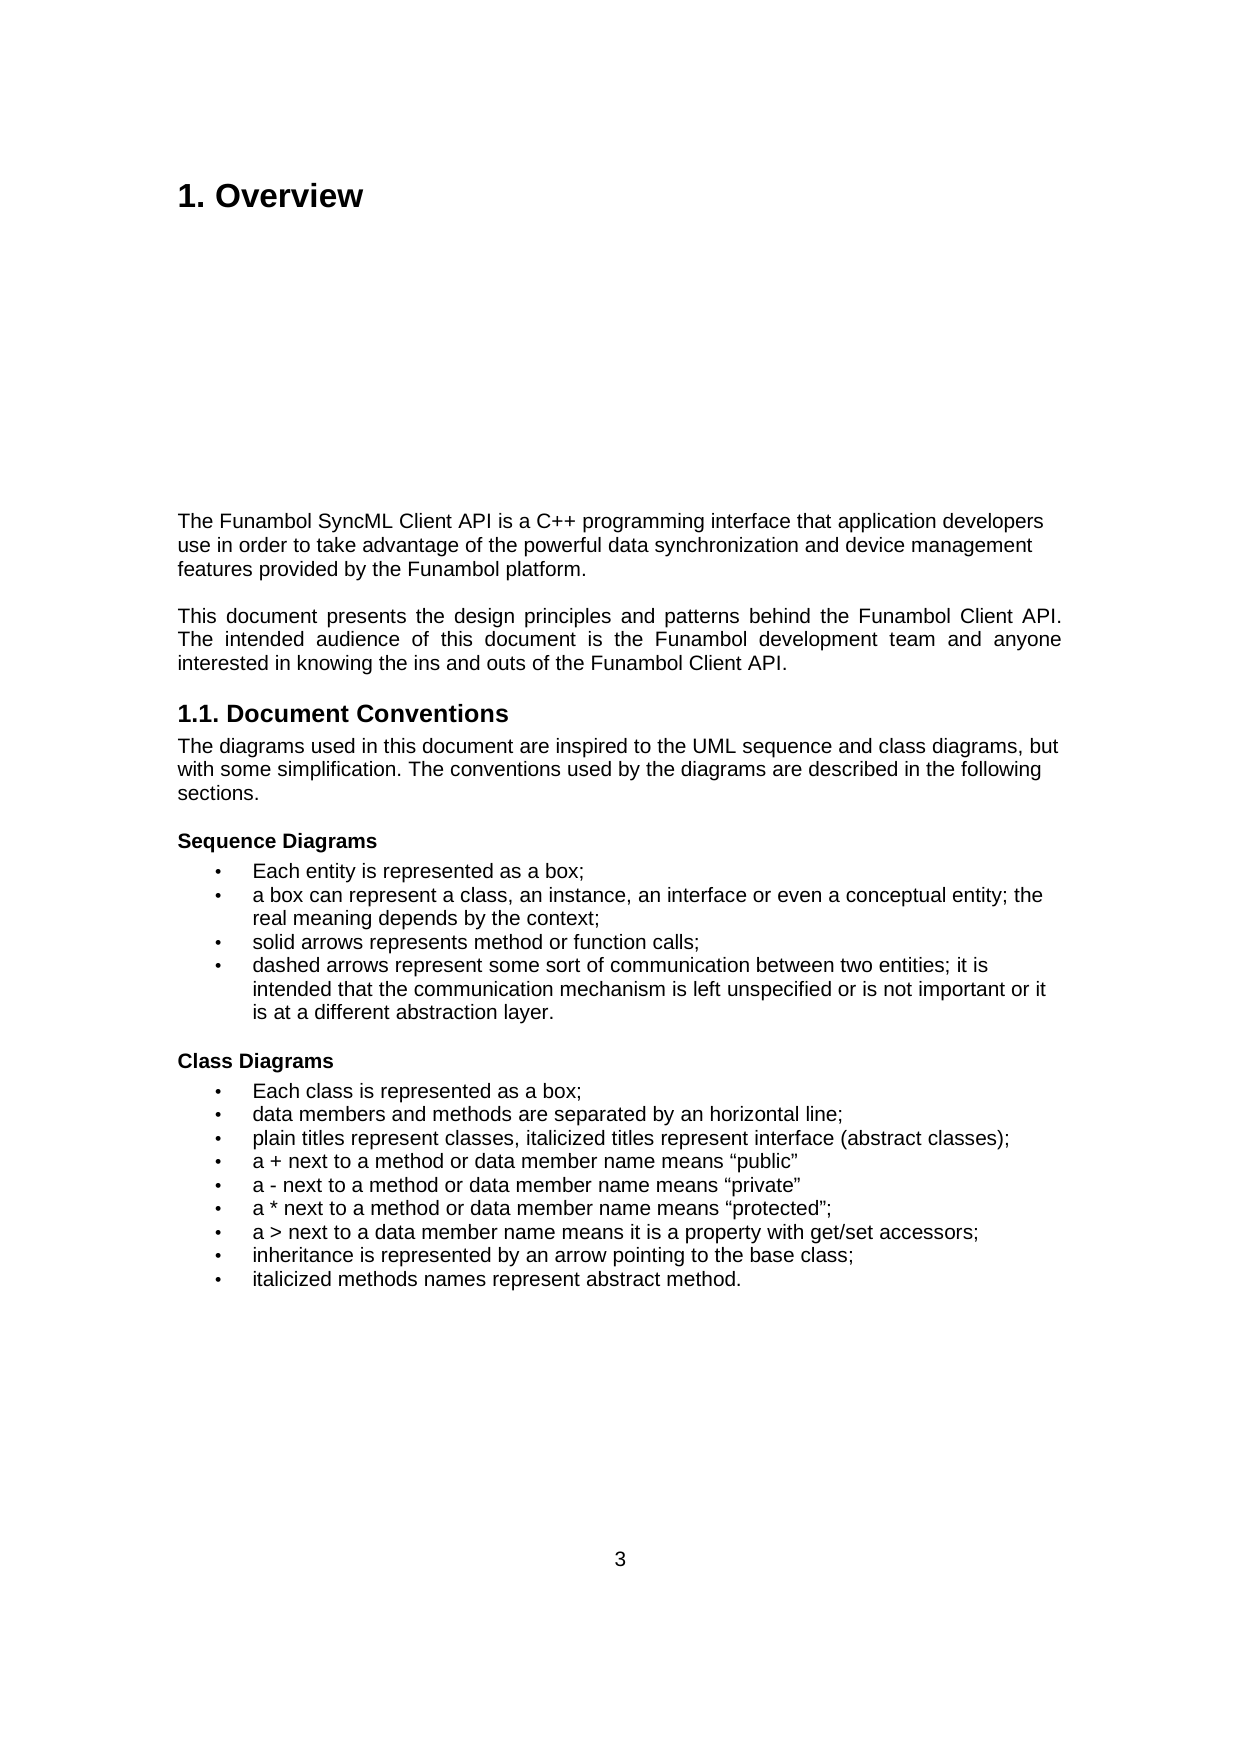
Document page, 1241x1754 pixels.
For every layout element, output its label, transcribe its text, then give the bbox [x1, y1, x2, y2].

text This document presents the design principles and patterns behind the Funambol Client API. The intended audience of this document is the Funambol development team and anyone interested in knowing the ins and outs of the Funambol Client API. [177, 604, 1063, 675]
list italicized methods names represent abstract method. [215, 1267, 1063, 1291]
list Each class is represented as a box; [215, 1079, 1063, 1103]
list a - next to a method or data member name means “private” [215, 1173, 1063, 1197]
list data members and methods are separated by an horizontal line; [215, 1103, 1063, 1126]
text The Funambol SyncML Client API is a C++ programming interface that application developers use in order to take advantage of the powerful data synchronization and device management features provided by the Funambol platform. [177, 510, 1063, 581]
text The diagrams used in this document are inspired to the UML sequence and class diagrams, but with some simplification. The conventions used by the diagrams are described in the following sections. [177, 734, 1063, 805]
subtitle Class Diagrams [177, 1049, 1063, 1073]
list a box can represent a class, an instance, an interface or even a conceptual entity; the real meaning depends by the context; [215, 883, 1063, 930]
subtitle Sequence Diagrams [177, 830, 1063, 853]
list dashed arrows represent some sort of communication between two entities; it is intended that the communication mechanism is left unspecified or is not important or it is at a different abstraction layer. [215, 954, 1063, 1024]
list plain titles represent classes, italicized titles represent interface (abstract classes); [215, 1126, 1063, 1150]
list a * next to a method or data member name means “protected”; [215, 1197, 1063, 1220]
list a > next to a data member name means it is a property with get/set accessors; [215, 1220, 1063, 1244]
subtitle Document Conventions [177, 700, 1063, 728]
list a + next to a method or data member name means “public” [215, 1150, 1063, 1173]
subtitle Overview [177, 177, 1063, 215]
list inheritance is represented by an arrow pointing to the base class; [215, 1244, 1063, 1267]
list Each entity is represented as a box; [215, 859, 1063, 883]
list solid arrows represents method or function calls; [215, 930, 1063, 954]
